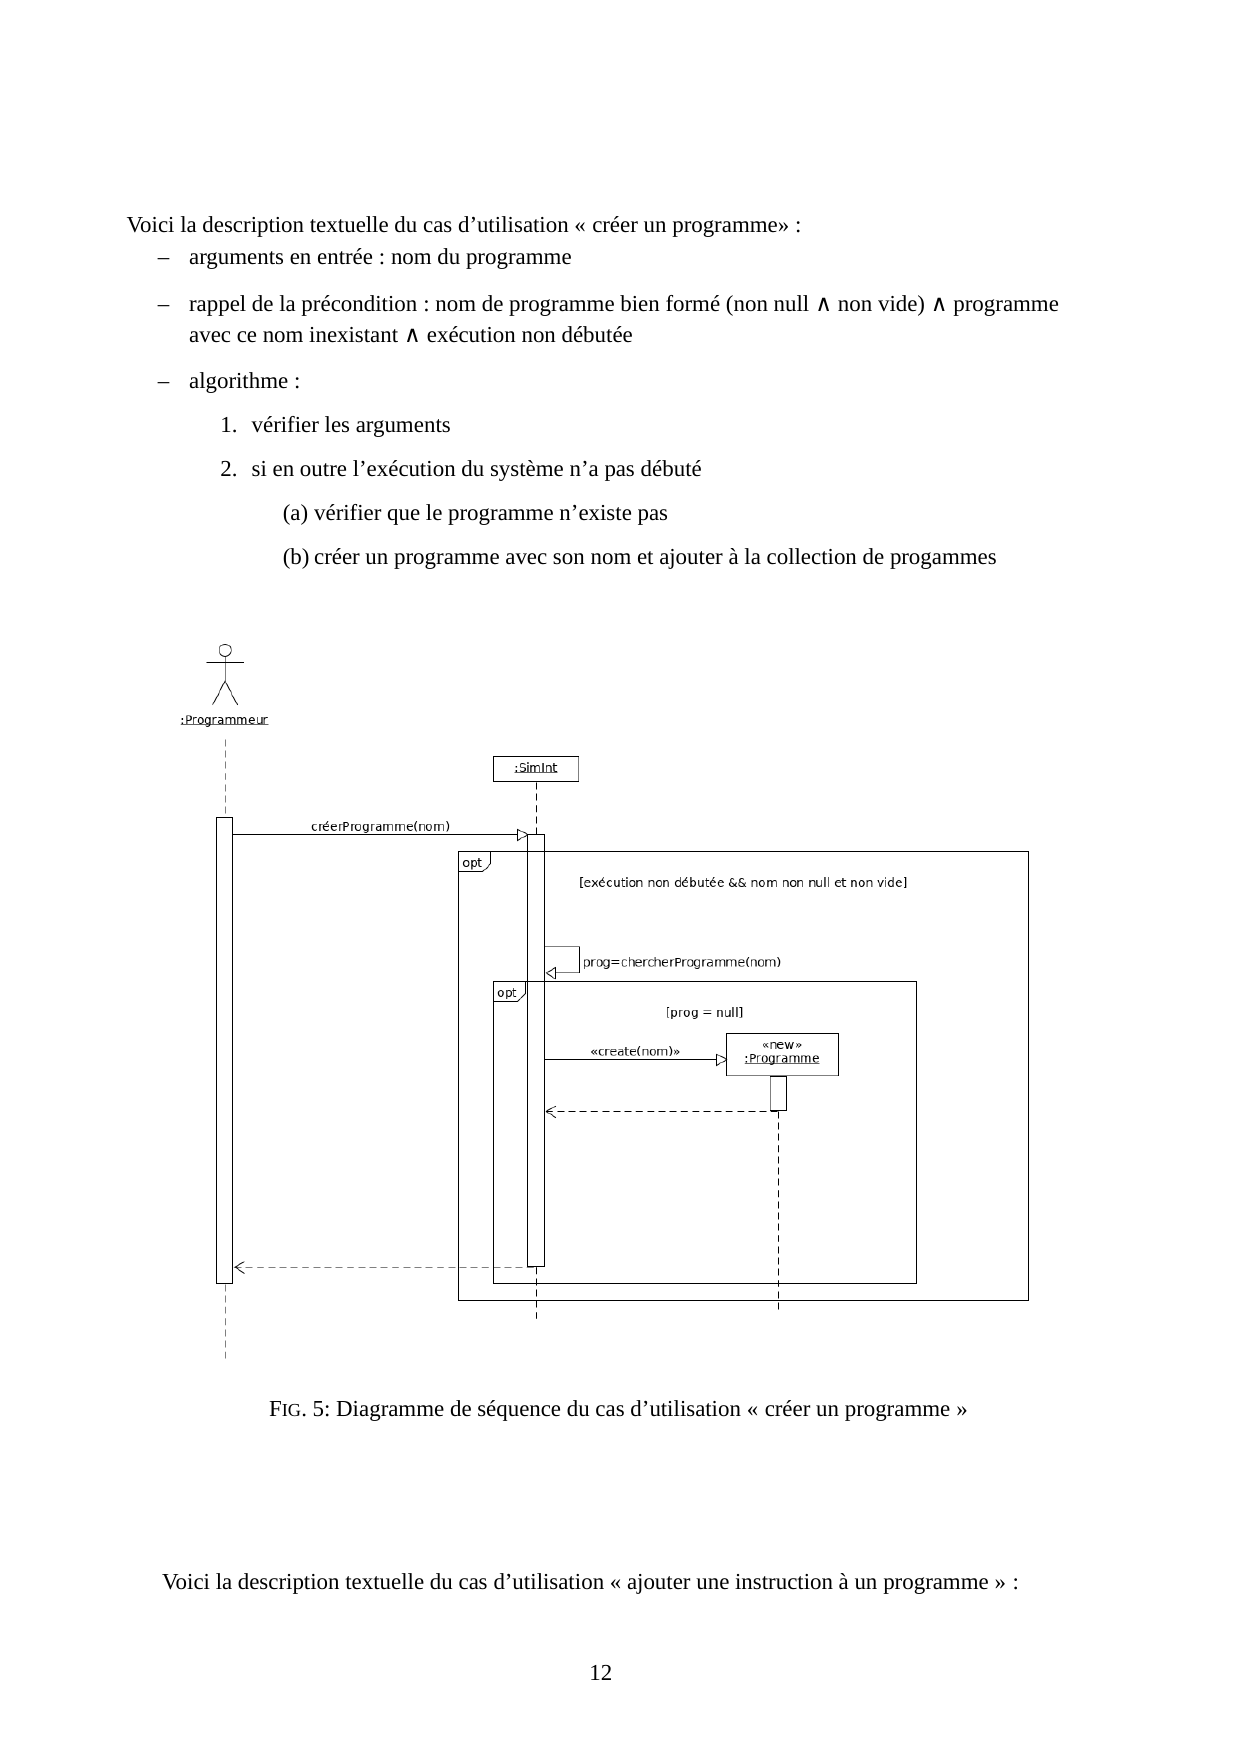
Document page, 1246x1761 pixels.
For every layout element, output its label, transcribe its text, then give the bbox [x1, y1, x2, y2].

list – algorithme : [158, 367, 1075, 393]
text Voici la description textuelle du cas d’utilisation « créer un programme» : [126, 211, 1075, 238]
list (b) créer un programme avec son nom et ajouter à la collection de progammes [283, 543, 1075, 570]
list 2. si en outre l’exécution du système n’a pas débuté [220, 455, 1075, 482]
picture [155, 626, 1046, 1396]
list (a) vérifier que le programme n’existe pas [283, 499, 1075, 526]
text Fig. 5: Diagramme de séquence du cas d’utilisation « créer un programme » [126, 631, 1075, 1422]
list – rappel de la précondition : nom de programme bien formé (non null ∧ non vide) ∧ programme avec ce nom inexistant ∧ exécution non débutée [158, 287, 1075, 349]
list 1. vérifier les arguments [220, 411, 1075, 437]
list – arguments en entrée : nom du programme [158, 243, 1075, 269]
text Voici la description textuelle du cas d’utilisation « ajouter une instruction à un programme » : [126, 1568, 1075, 1595]
